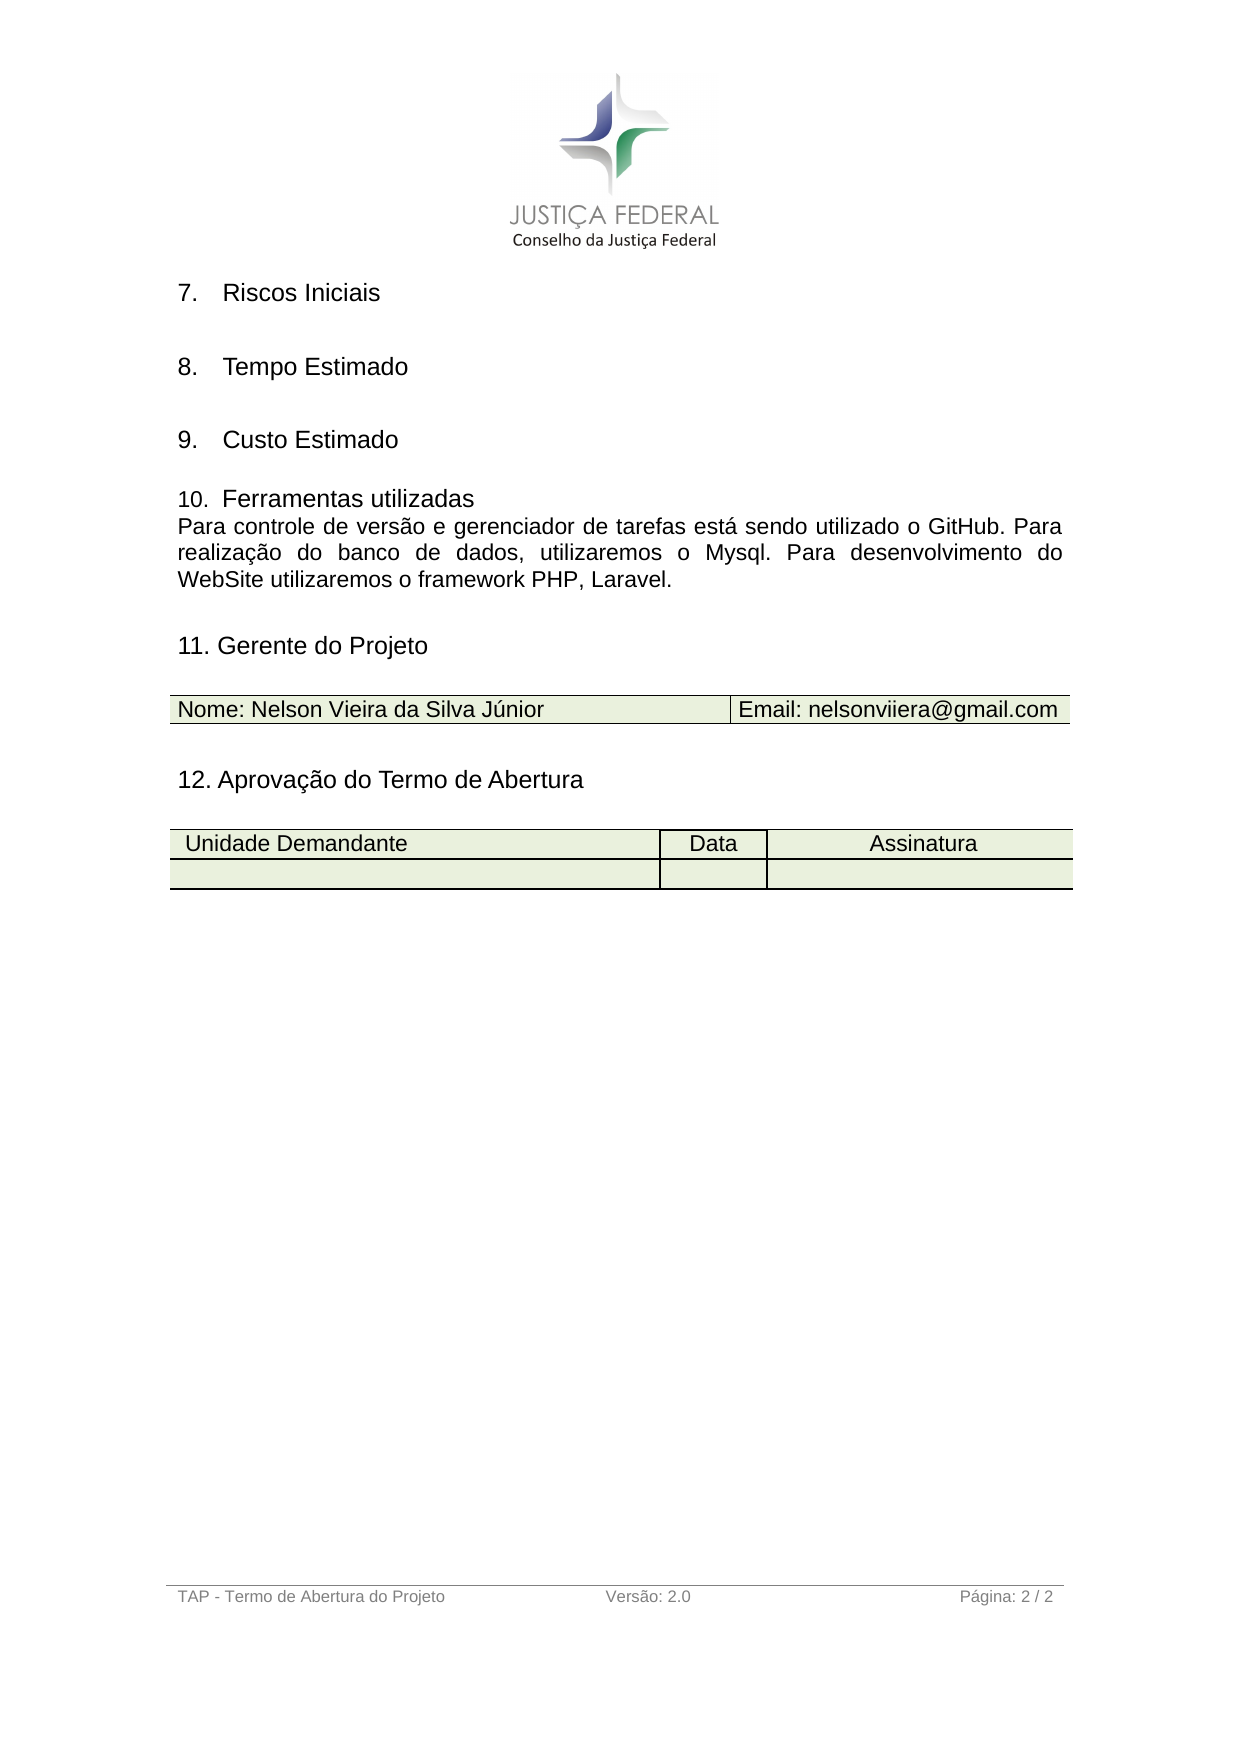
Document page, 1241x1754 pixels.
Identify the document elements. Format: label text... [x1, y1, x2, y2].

subtitle Riscos Iniciais [177, 278, 1065, 306]
subtitle Tempo Estimado [177, 351, 1065, 380]
subtitle Custo Estimado [177, 425, 1065, 454]
subtitle 11. Gerente do Projeto [177, 631, 1065, 660]
picture [509, 73, 719, 249]
table_header Assinatura [768, 830, 1073, 858]
table_cell [170, 860, 659, 888]
table_header Data [661, 831, 766, 858]
table_header Unidade Demandante [170, 830, 659, 858]
table_cell [768, 860, 1073, 888]
table_header Email: nelsonviiera@gmail.com [731, 696, 1070, 723]
text Para controle de versão e gerenciador de tarefas está sendo utilizado o GitHub. Para realização do banco de dados, utilizaremos o Mysql. Para desenvolvimento do WebSite utilizaremos o framework PHP, Laravel. [177, 513, 1063, 592]
text 10. Ferramentas utilizadas [177, 484, 1063, 513]
table_cell [661, 860, 766, 888]
subtitle 12. Aprovação do Termo de Abertura [177, 765, 1065, 794]
table_header Nome: Nelson Vieira da Silva Júnior [170, 696, 730, 723]
